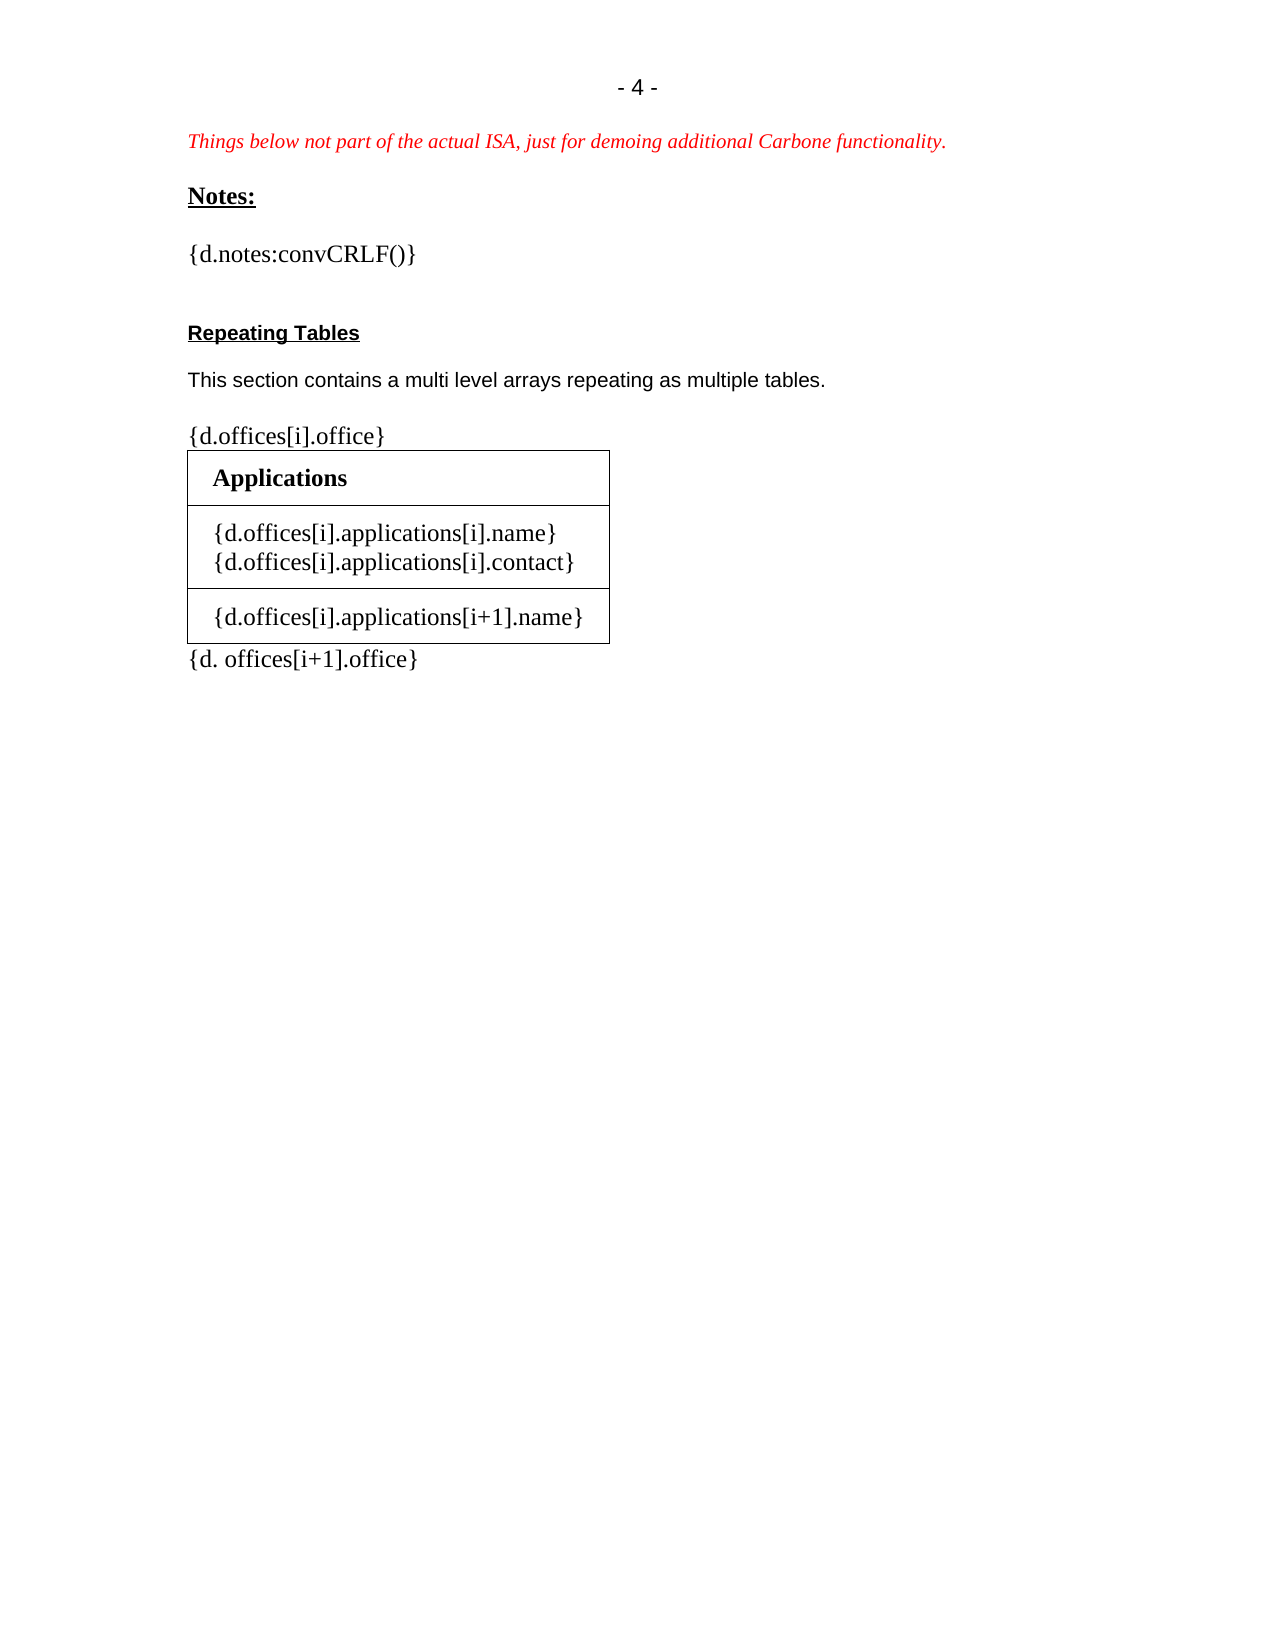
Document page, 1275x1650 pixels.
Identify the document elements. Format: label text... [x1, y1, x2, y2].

table_cell {d.offices[i].applications[i+1].name} [188, 589, 609, 643]
text Things below not part of the actual ISA, just for demoing additional Carbone functionality. [187, 129, 1087, 153]
text Repeating Tables [187, 320, 1087, 344]
text {d.offices[i].office} [187, 421, 1087, 450]
text This section contains a multi level arrays repeating as multiple tables. [187, 368, 1087, 392]
text {d.notes:convCRLF()} [187, 239, 1087, 268]
text Notes: [187, 181, 1087, 210]
table_cell {d.offices[i].applications[i].name} {d.offices[i].applications[i].contact} [188, 506, 609, 588]
text {d. offices[i+1].office} [187, 644, 1087, 673]
table_header Applications [188, 451, 609, 504]
